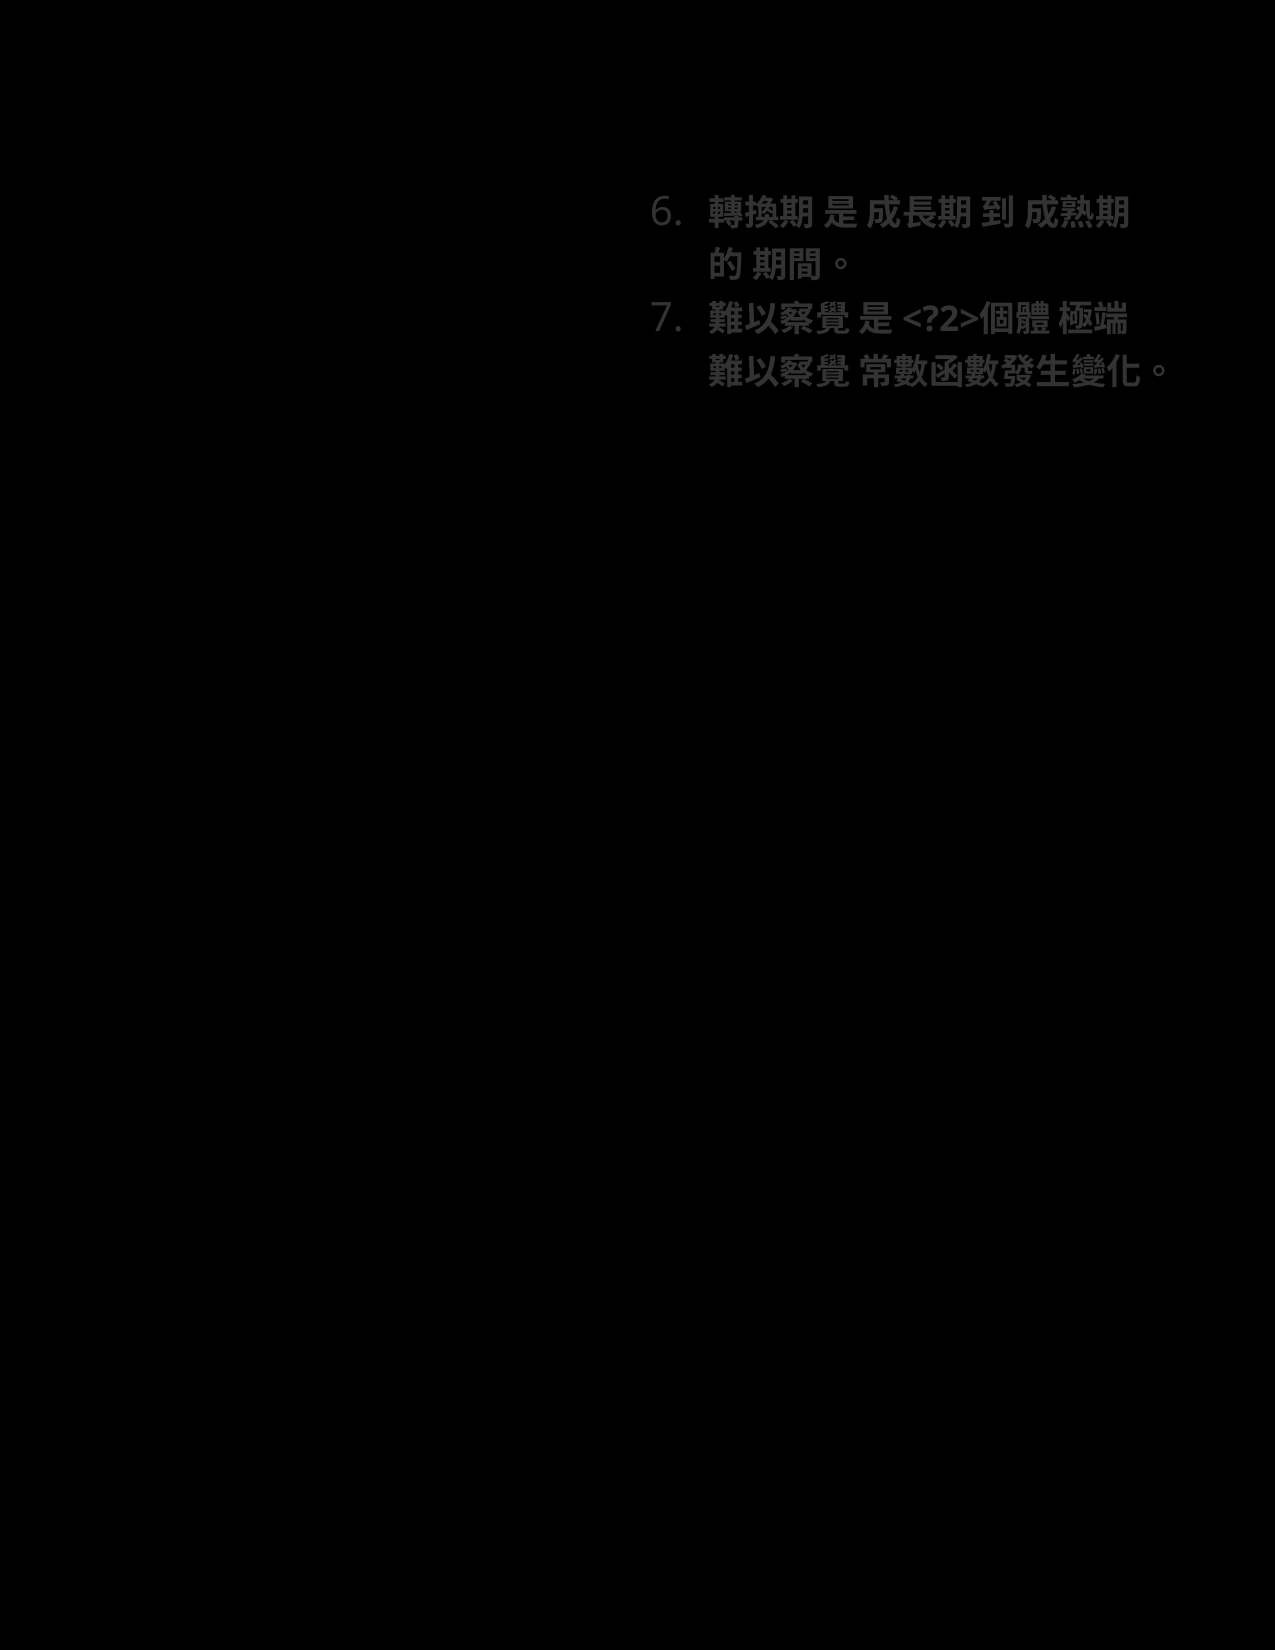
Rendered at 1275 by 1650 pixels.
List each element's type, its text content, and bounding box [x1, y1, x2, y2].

list 難以察覺 是 <?2>個體 極端難以察覺 常數函數發生變化。 [649, 288, 1157, 394]
list 轉換期 是 成長期 到 成熟期 的 期間。 [649, 182, 1157, 288]
